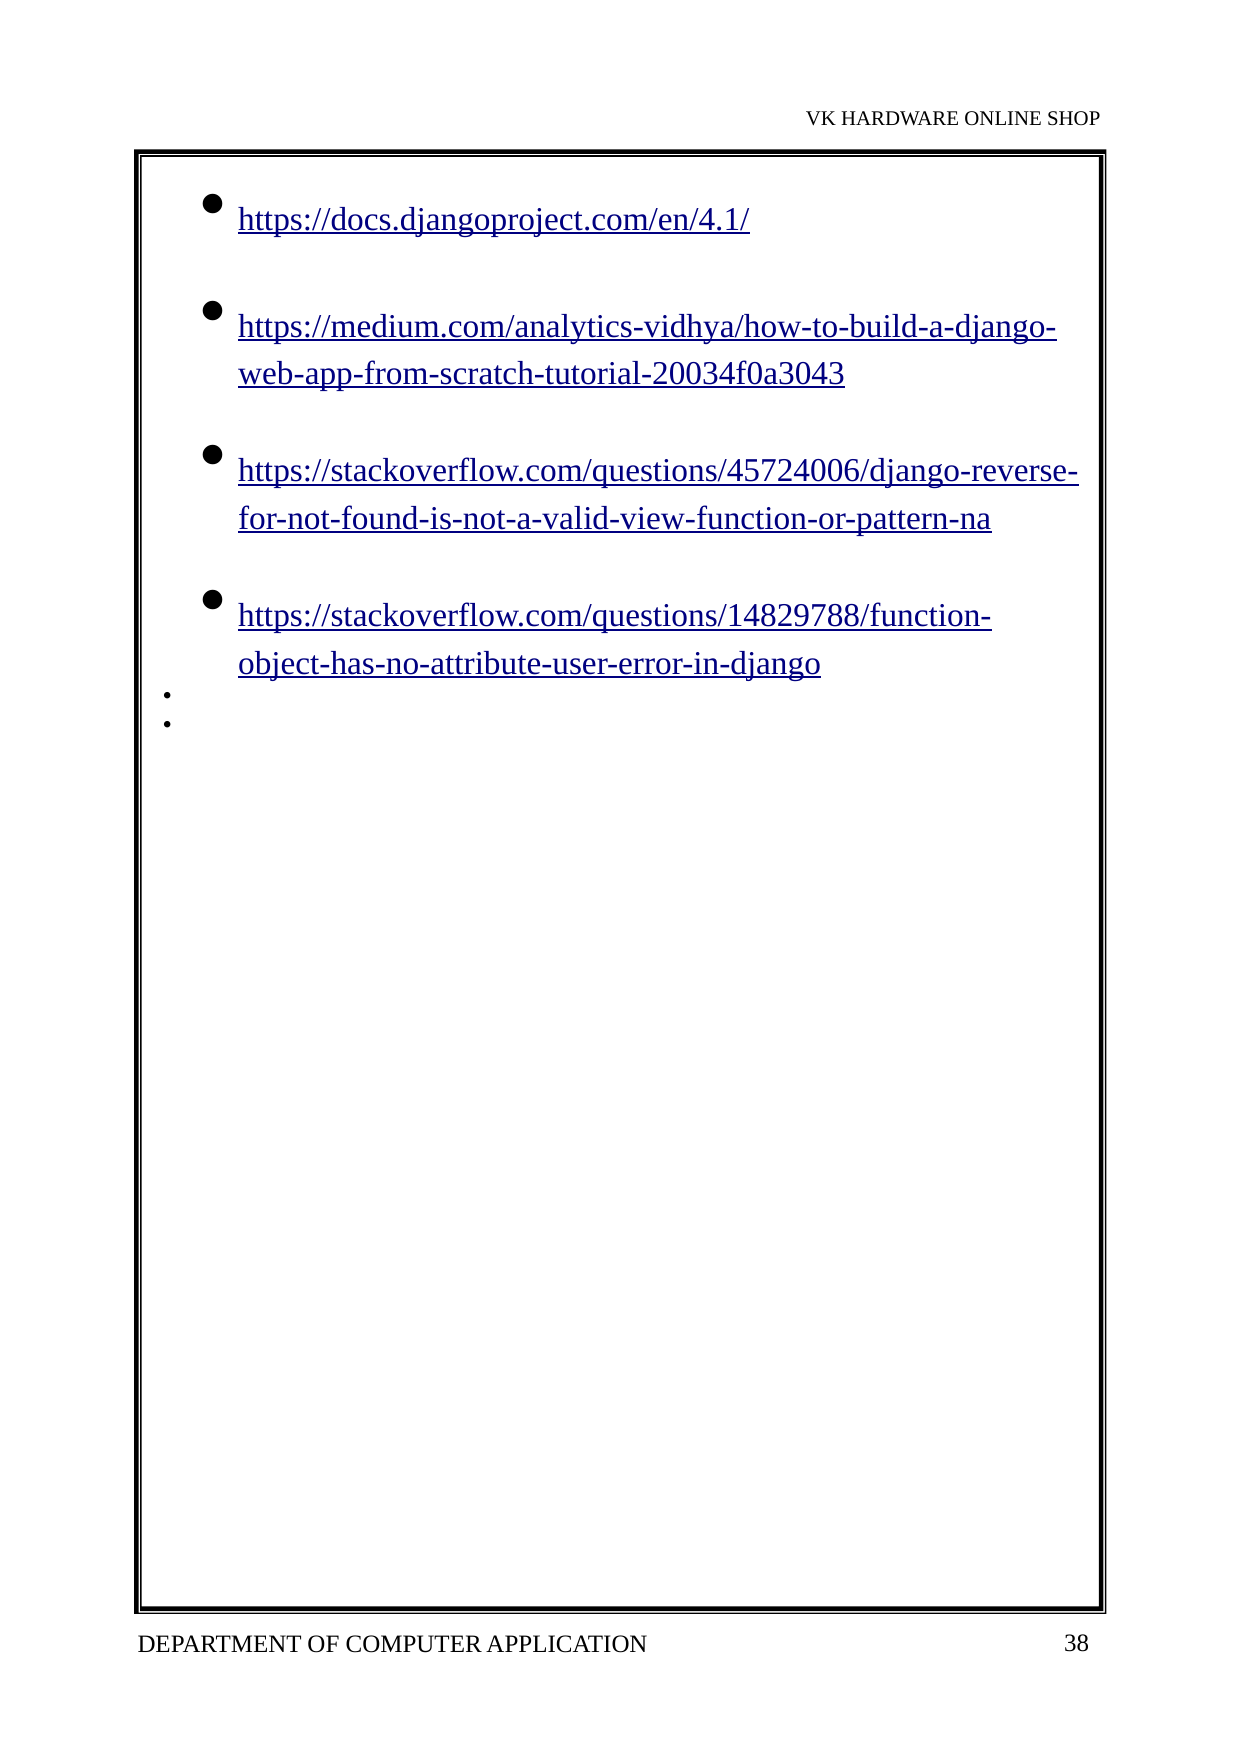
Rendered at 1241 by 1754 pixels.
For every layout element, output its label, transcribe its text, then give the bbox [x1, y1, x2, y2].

list https://stackoverflow.com/questions/45724006/django-reverse-for-not-found-is-not-a-valid-view-function-or-pattern-na [200, 430, 1082, 536]
list https://medium.com/analytics-vidhya/how-to-build-a-django-web-app-from-scratch-tutorial-20034f0a3043 [200, 285, 1082, 392]
list https://stackoverflow.com/questions/14829788/function-object-has-no-attribute-user-error-in-django [200, 575, 1082, 681]
list DEPARTMENT OF COMPUTER APPLICATION [137, 1629, 658, 1658]
list https://docs.djangoproject.com/en/4.1/ [200, 178, 1082, 247]
list VK HARDWARE ONLINE SHOP [652, 106, 1100, 130]
list 38 [1064, 1628, 1095, 1657]
